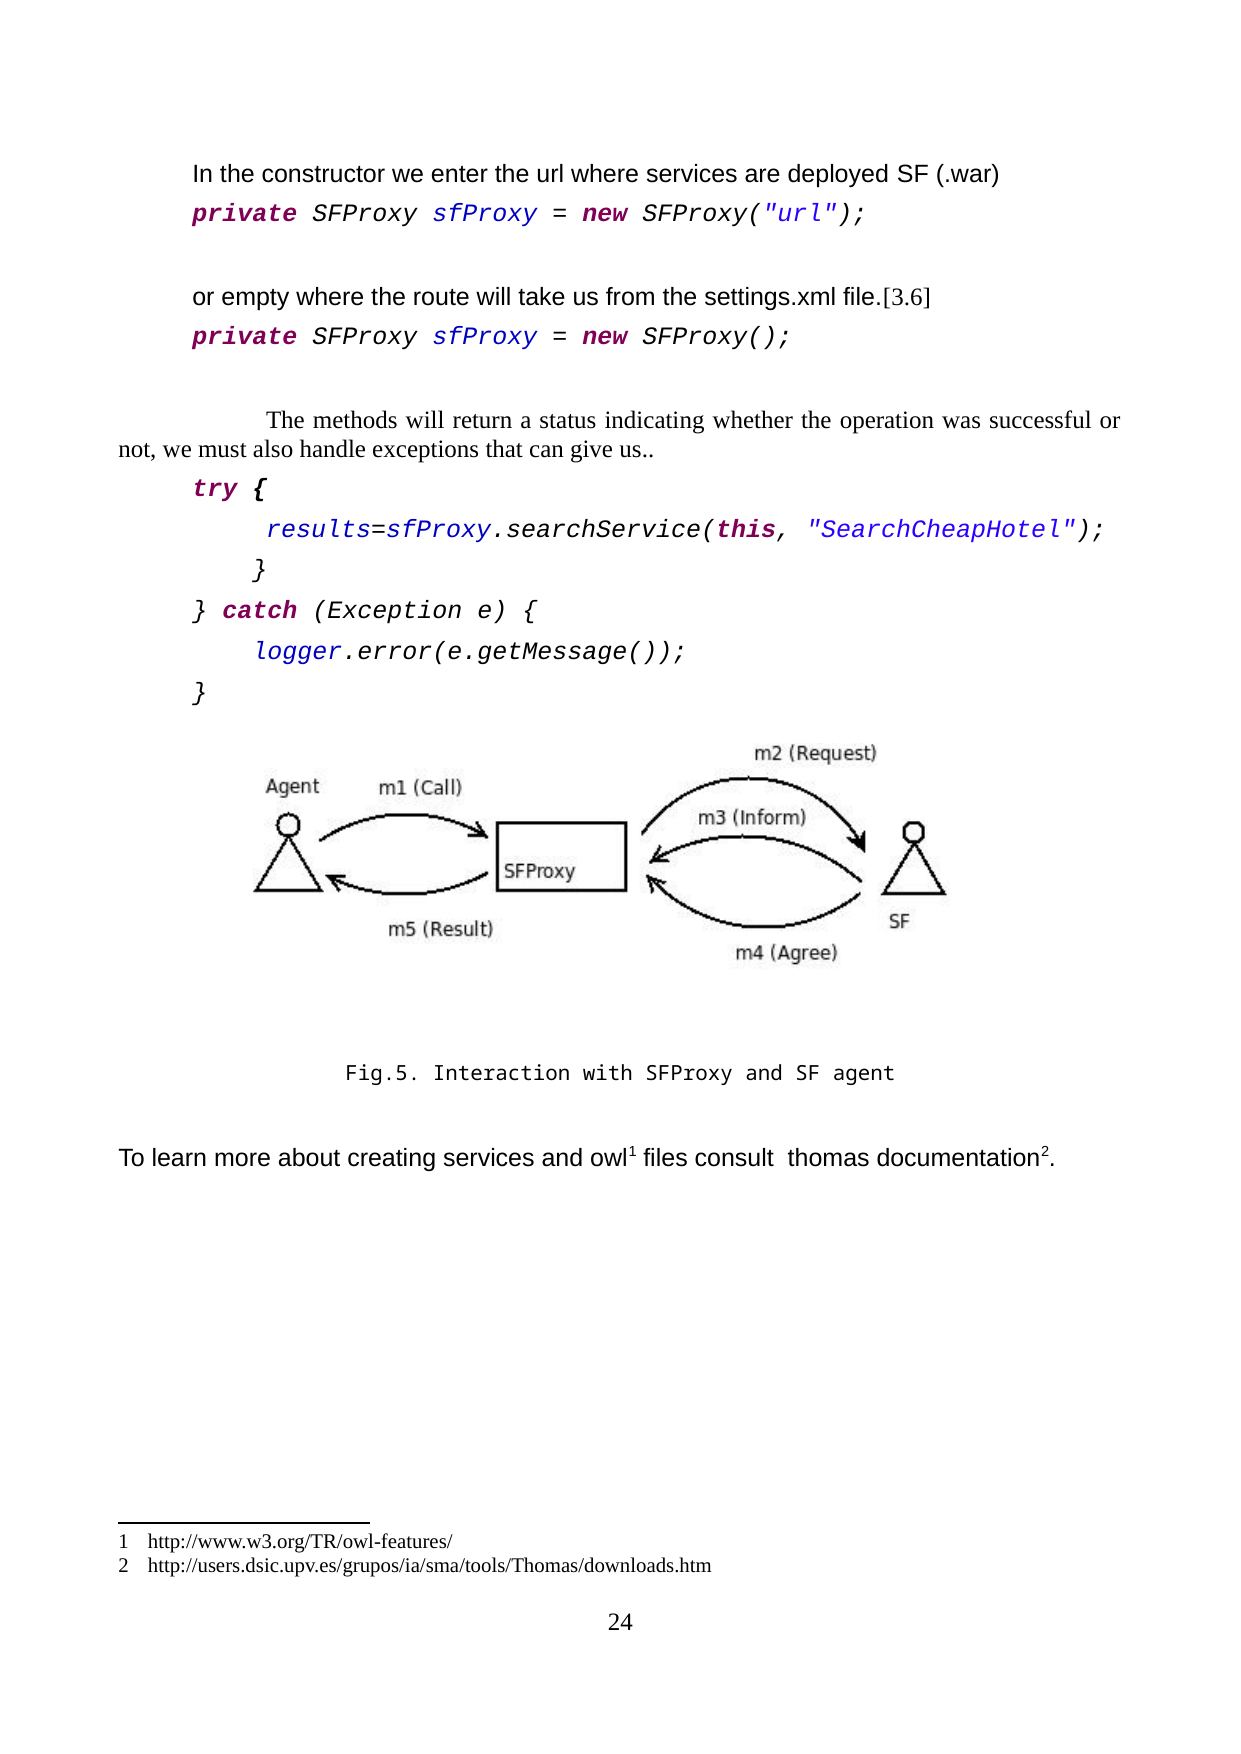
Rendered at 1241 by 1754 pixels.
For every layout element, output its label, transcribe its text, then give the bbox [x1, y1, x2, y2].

text logger.error(e.getMessage()); [118, 639, 1122, 667]
text try { [118, 475, 1122, 504]
text In the constructor we enter the url where services are deployed SF (.war) [118, 159, 1122, 188]
text private SFProxy sfProxy = new SFProxy("url"); [118, 201, 1122, 229]
text } [118, 557, 1122, 585]
text http://users.dsic.upv.es/grupos/ia/sma/tools/Thomas/downloads.htm [118, 1553, 1122, 1577]
text The methods will return a status indicating whether the operation was successful or not, we must also handle exceptions that can give us.. [118, 405, 1122, 463]
text private SFProxy sfProxy = new SFProxy(); [118, 324, 1122, 352]
text results=sfProxy.searchService(this, "SearchCheapHotel"); [118, 516, 1122, 544]
text http://www.w3.org/TR/owl-features/ [118, 1529, 1122, 1553]
text Fig.5. Interaction with SFProxy and SF agent [118, 1058, 1122, 1086]
text or empty where the route will take us from the settings.xml file.[3.6] [118, 282, 1122, 311]
text } catch (Exception e) { [118, 598, 1122, 626]
picture [252, 743, 950, 974]
text } [118, 679, 1122, 708]
text To learn more about creating services and owl files consult thomas documentation. [118, 1143, 1122, 1172]
